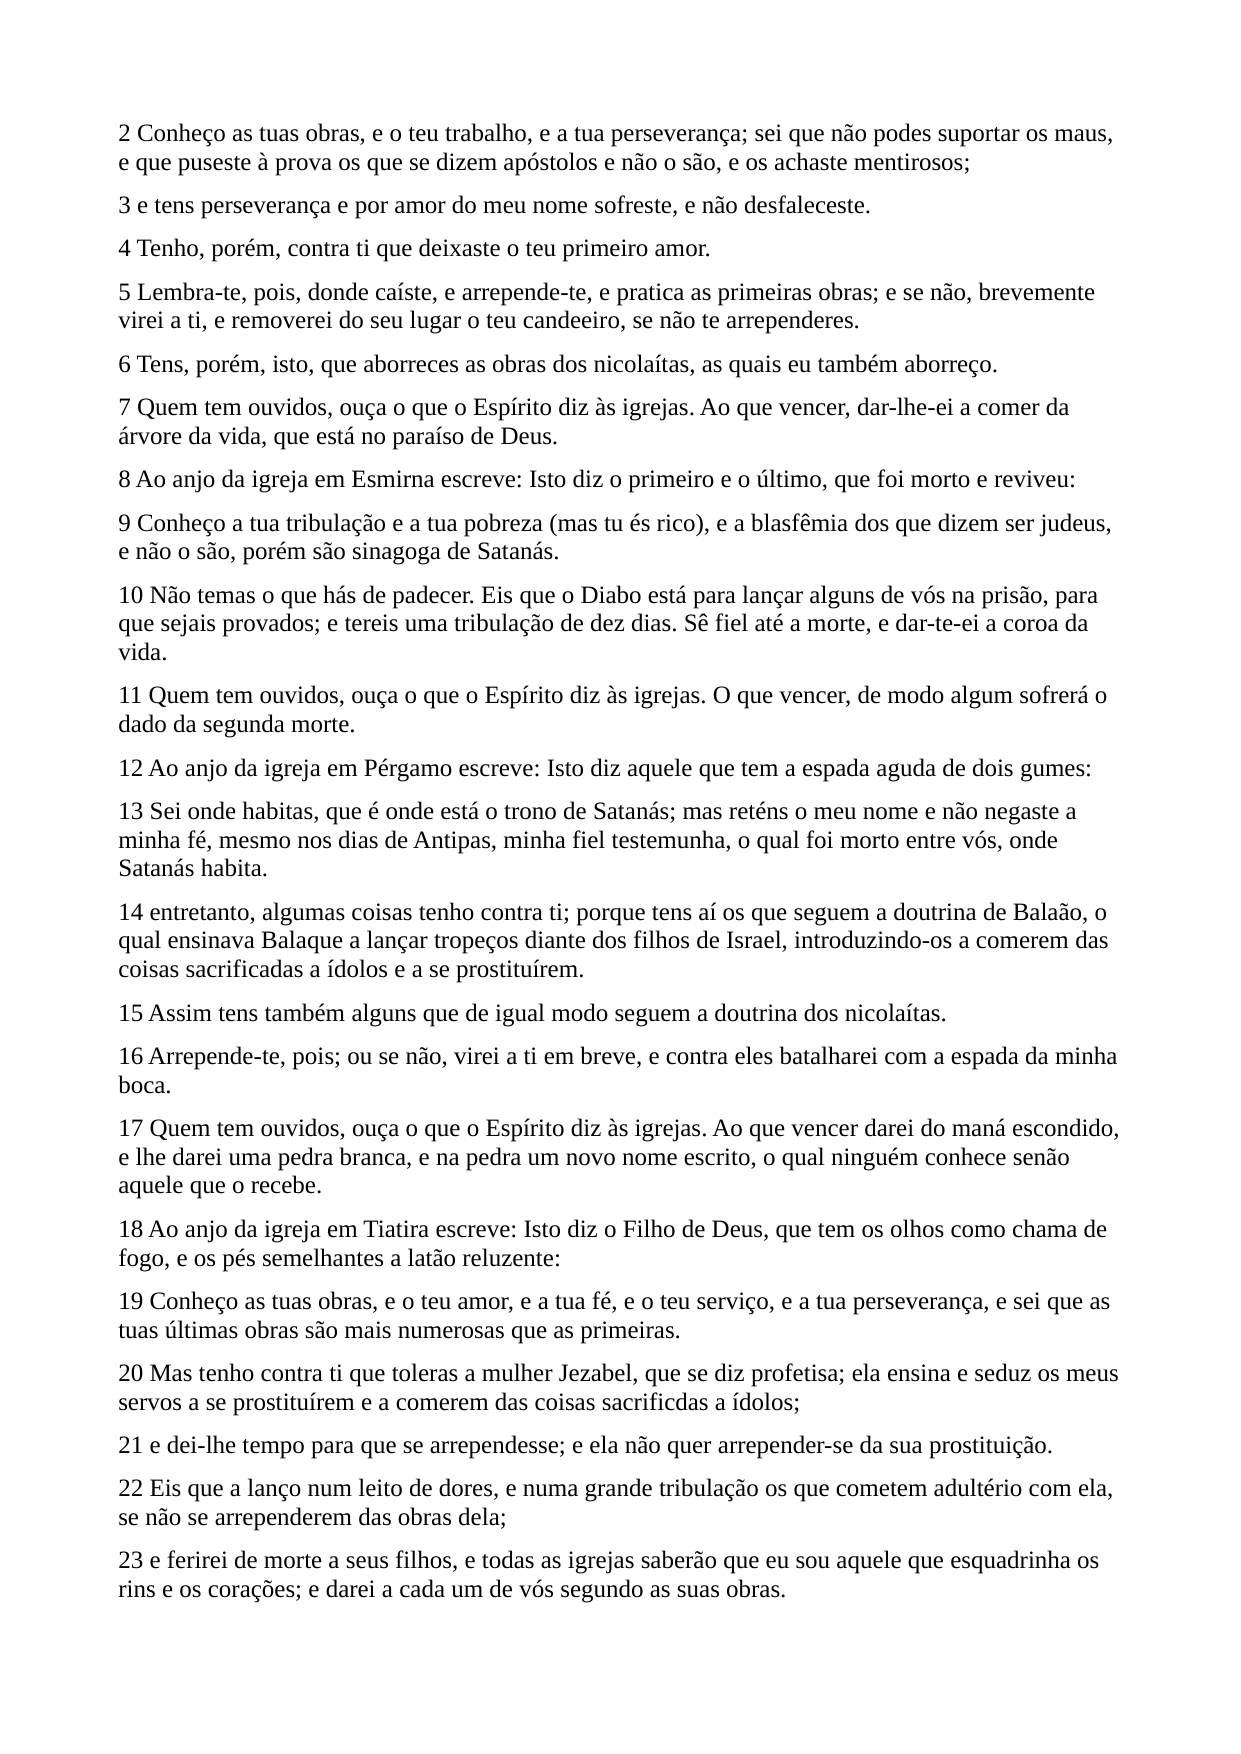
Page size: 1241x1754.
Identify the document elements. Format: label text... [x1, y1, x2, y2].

text 5 Lembra-te, pois, donde caíste, e arrepende-te, e pratica as primeiras obras; e se não, brevemente virei a ti, e removerei do seu lugar o teu candeeiro, se não te arrependeres. [118, 277, 1122, 334]
text 10 Não temas o que hás de padecer. Eis que o Diabo está para lançar alguns de vós na prisão, para que sejais provados; e tereis uma tribulação de dez dias. Sê fiel até a morte, e dar-te-ei a coroa da vida. [118, 580, 1122, 666]
text 8 Ao anjo da igreja em Esmirna escreve: Isto diz o primeiro e o último, que foi morto e reviveu: [118, 464, 1122, 493]
text 19 Conheço as tuas obras, e o teu amor, e a tua fé, e o teu serviço, e a tua perseverança, e sei que as tuas últimas obras são mais numerosas que as primeiras. [118, 1286, 1122, 1343]
text 21 e dei-lhe tempo para que se arrependesse; e ela não quer arrepender-se da sua prostituição. [118, 1430, 1122, 1459]
text 3 e tens perseverança e por amor do meu nome sofreste, e não desfaleceste. [118, 190, 1122, 219]
text 6 Tens, porém, isto, que aborreces as obras dos nicolaítas, as quais eu também aborreço. [118, 349, 1122, 378]
text 20 Mas tenho contra ti que toleras a mulher Jezabel, que se diz profetisa; ela ensina e seduz os meus servos a se prostituírem e a comerem das coisas sacrificdas a ídolos; [118, 1358, 1122, 1416]
text 16 Arrepende-te, pois; ou se não, virei a ti em breve, e contra eles batalharei com a espada da minha boca. [118, 1041, 1122, 1098]
text 12 Ao anjo da igreja em Pérgamo escreve: Isto diz aquele que tem a espada aguda de dois gumes: [118, 753, 1122, 781]
text 18 Ao anjo da igreja em Tiatira escreve: Isto diz o Filho de Deus, que tem os olhos como chama de fogo, e os pés semelhantes a latão reluzente: [118, 1214, 1122, 1271]
text 4 Tenho, porém, contra ti que deixaste o teu primeiro amor. [118, 233, 1122, 262]
text 13 Sei onde habitas, que é onde está o trono de Satanás; mas reténs o meu nome e não negaste a minha fé, mesmo nos dias de Antipas, minha fiel testemunha, o qual foi morto entre vós, onde Satanás habita. [118, 796, 1122, 882]
text 15 Assim tens também alguns que de igual modo seguem a doutrina dos nicolaítas. [118, 998, 1122, 1026]
text 7 Quem tem ouvidos, ouça o que o Espírito diz às igrejas. Ao que vencer, dar-lhe-ei a comer da árvore da vida, que está no paraíso de Deus. [118, 392, 1122, 450]
text 23 e ferirei de morte a seus filhos, e todas as igrejas saberão que eu sou aquele que esquadrinha os rins e os corações; e darei a cada um de vós segundo as suas obras. [118, 1546, 1122, 1603]
text 17 Quem tem ouvidos, ouça o que o Espírito diz às igrejas. Ao que vencer darei do maná escondido, e lhe darei uma pedra branca, e na pedra um novo nome escrito, o qual ninguém conhece senão aquele que o recebe. [118, 1113, 1122, 1199]
text 11 Quem tem ouvidos, ouça o que o Espírito diz às igrejas. O que vencer, de modo algum sofrerá o dado da segunda morte. [118, 681, 1122, 738]
text 22 Eis que a lanço num leito de dores, e numa grande tribulação os que cometem adultério com ela, se não se arrependerem das obras dela; [118, 1473, 1122, 1531]
text 2 Conheço as tuas obras, e o teu trabalho, e a tua perseverança; sei que não podes suportar os maus, e que puseste à prova os que se dizem apóstolos e não o são, e os achaste mentirosos; [118, 118, 1122, 176]
text 14 entretanto, algumas coisas tenho contra ti; porque tens aí os que seguem a doutrina de Balaão, o qual ensinava Balaque a lançar tropeços diante dos filhos de Israel, introduzindo-os a comerem das coisas sacrificadas a ídolos e a se prostituírem. [118, 897, 1122, 983]
text 9 Conheço a tua tribulação e a tua pobreza (mas tu és rico), e a blasfêmia dos que dizem ser judeus, e não o são, porém são sinagoga de Satanás. [118, 508, 1122, 565]
